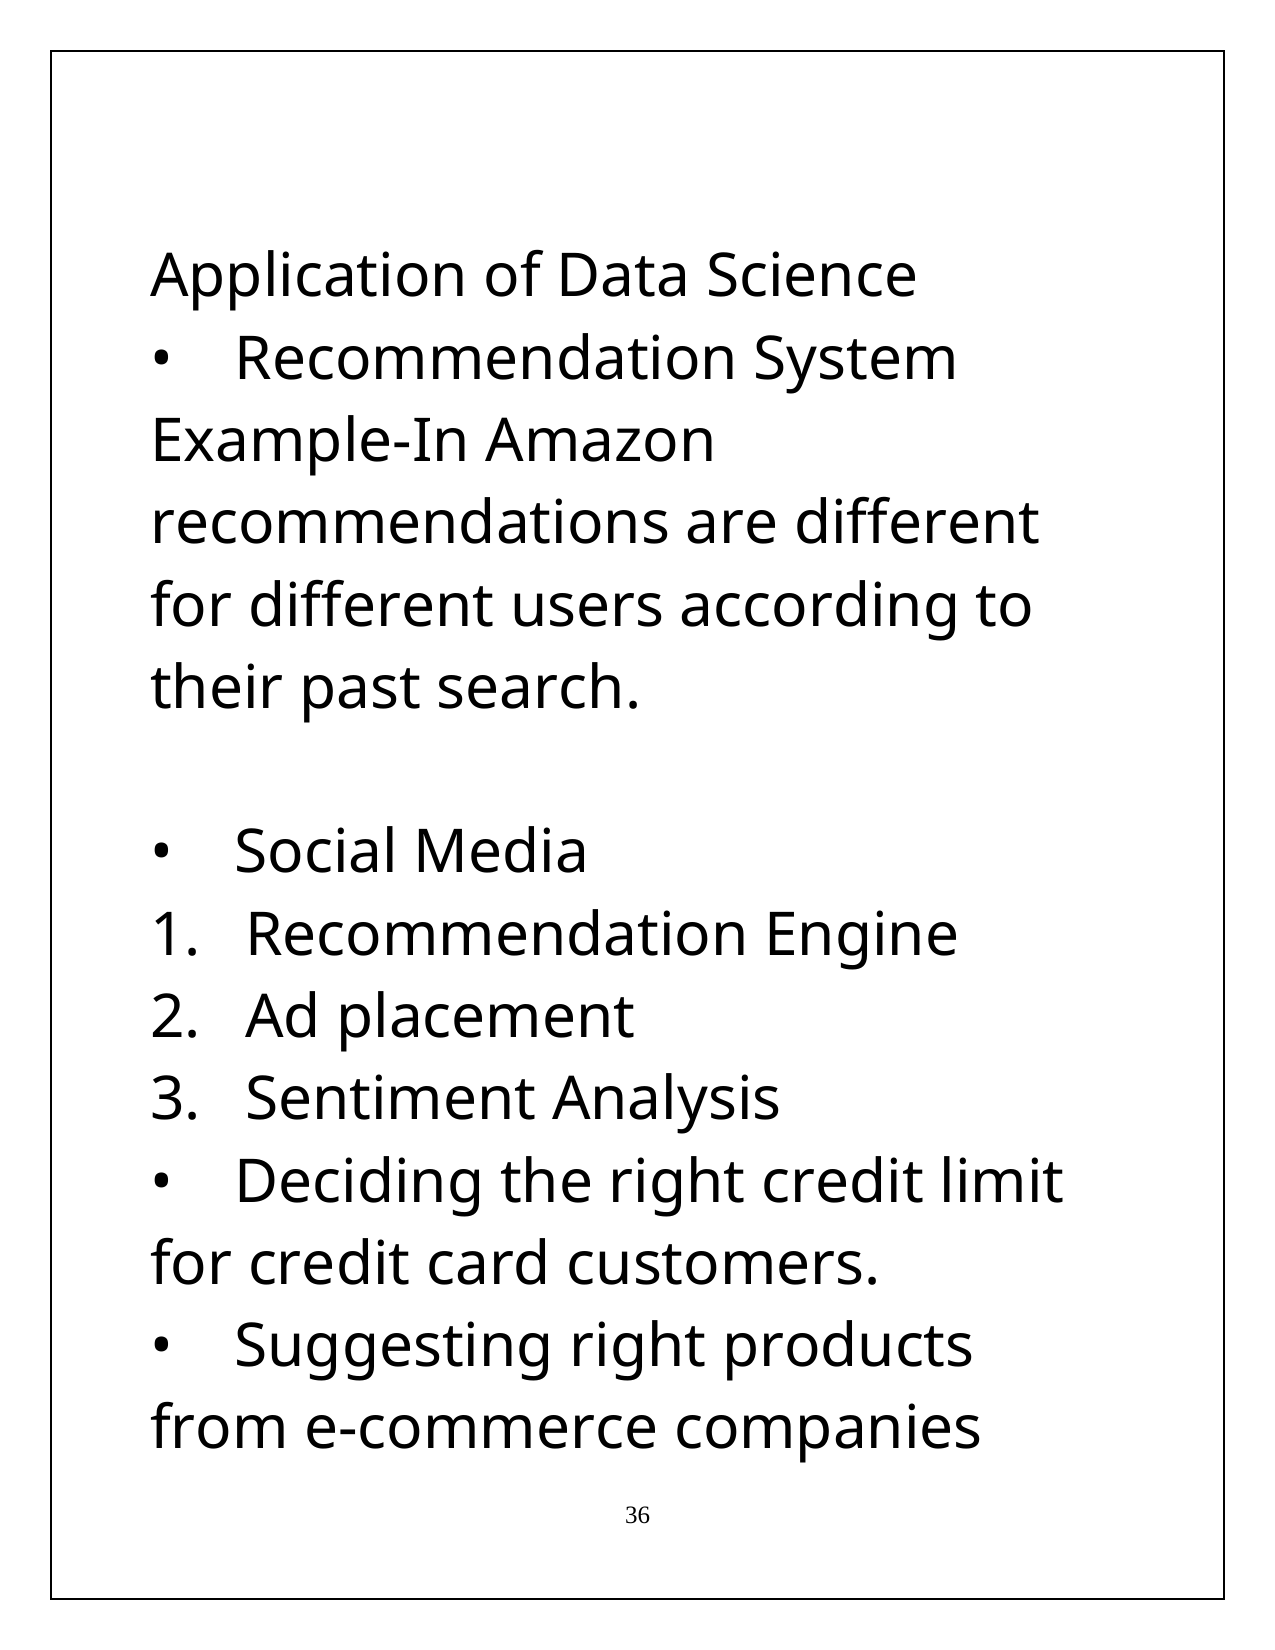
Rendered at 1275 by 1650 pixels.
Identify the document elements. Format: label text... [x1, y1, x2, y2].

text • Recommendation System [150, 314, 1125, 397]
text 2. Ad placement [150, 973, 1125, 1055]
text 3. Sentiment Analysis [150, 1055, 1125, 1137]
text Application of Data Science [150, 150, 1125, 314]
text • Deciding the right credit limit for credit card customers. [150, 1137, 1125, 1302]
text Example-In Amazon recommendations are different for different users according to their past search. [150, 397, 1125, 726]
text • Suggesting right products from e-commerce companies [150, 1302, 1125, 1467]
text • Social Media [150, 808, 1125, 891]
text 1. Recommendation Engine [150, 891, 1125, 973]
